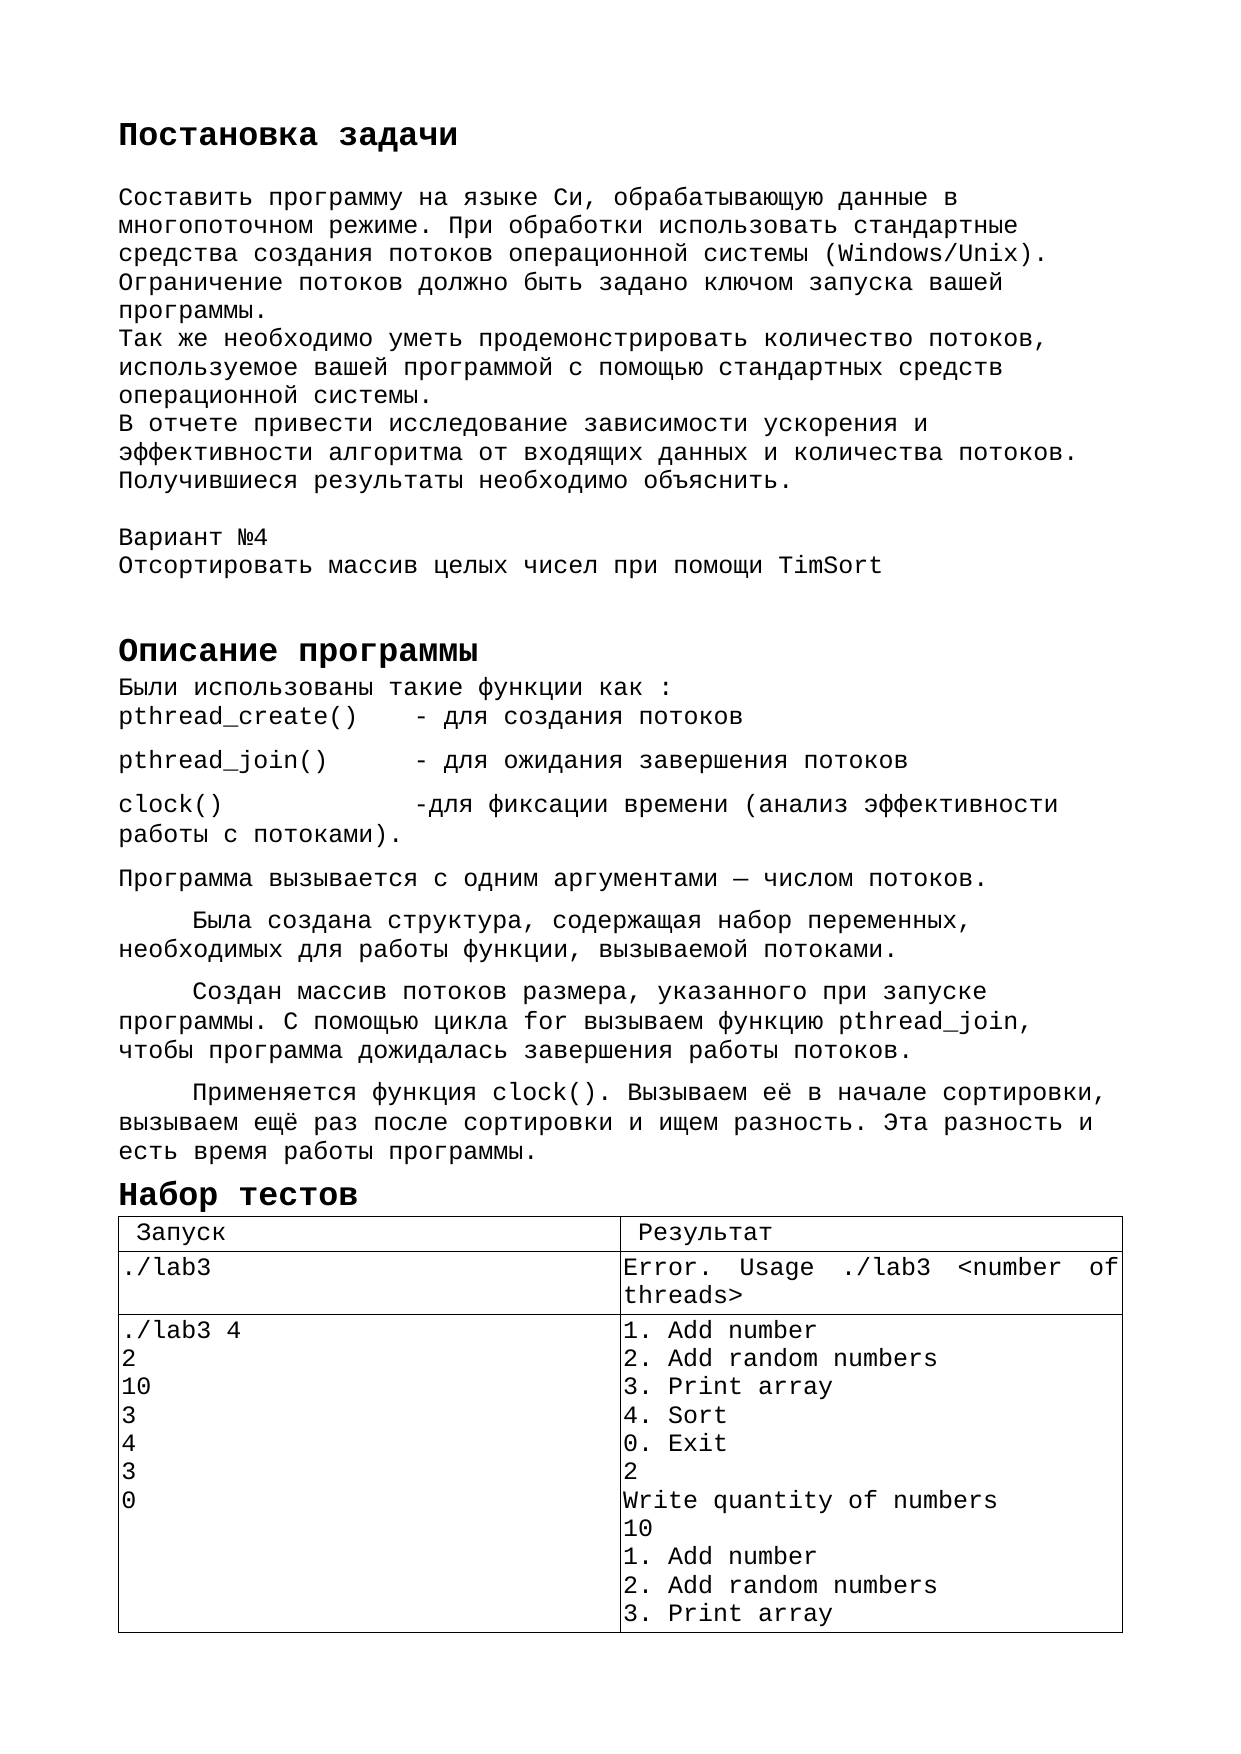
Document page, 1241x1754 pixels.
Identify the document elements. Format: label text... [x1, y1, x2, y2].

table_cell 1. Add number 2. Add random numbers 3. Print array 4. Sort 0. Exit 2 Write quantity of numbers 10 1. Add number 2. Add random numbers 3. Print array [621, 1315, 1122, 1632]
text Составить программу на языке Си, обрабатывающую данные в многопоточном режиме. При обработки использовать стандартные средства создания потоков операционной системы (Windows/Unix). Ограничение потоков должно быть задано ключом запуска вашей программы. [118, 184, 1122, 326]
text Создан массив потоков размера, указанного при запуске программы. С помощью цикла for вызываем функцию pthread_join, чтобы программа дожидалась завершения работы потоков. [118, 976, 1122, 1064]
text Так же необходимо уметь продемонстрировать количество потоков, используемое вашей программой с помощью стандартных средств операционной системы. [118, 326, 1122, 411]
table_cell ./lab3 4 2 10 3 4 3 0 [119, 1315, 620, 1632]
text Постановка задачи [118, 118, 1122, 156]
text pthread_create() - для создания потоков [118, 701, 1122, 730]
text В отчете привести исследование зависимости ускорения и эффективности алгоритма от входящих данных и количества потоков. Получившиеся результаты необходимо объяснить. [118, 411, 1122, 496]
table_cell Error. Usage ./lab3 <number of threads> [621, 1252, 1122, 1314]
text pthread_join() - для ожидания завершения потоков [118, 745, 1122, 774]
text Набор тестов [118, 1178, 1122, 1216]
text clock() -для фиксации времени (анализ эффективности работы с потоками). [118, 789, 1122, 848]
text Применяется функция clock(). Вызываем её в начале сортировки, вызываем ещё раз после сортировки и ищем разность. Эта разность и есть время работы программы. [118, 1077, 1122, 1165]
text Была создана структура, содержащая набор переменных, необходимых для работы функции, вызываемой потоками. [118, 904, 1122, 963]
text Программа вызывается с одним аргументами — числом потоков. [118, 863, 1122, 892]
text Были использованы такие функции как : [118, 671, 1122, 701]
table_header Результат [621, 1217, 1122, 1251]
list Отсортировать массив целых чисел при помощи TimSort [118, 553, 1122, 581]
table_header Запуск [119, 1217, 620, 1251]
text Вариант №4 [118, 524, 1122, 553]
table_cell ./lab3 [119, 1252, 620, 1314]
text Описание программы [118, 634, 1122, 671]
